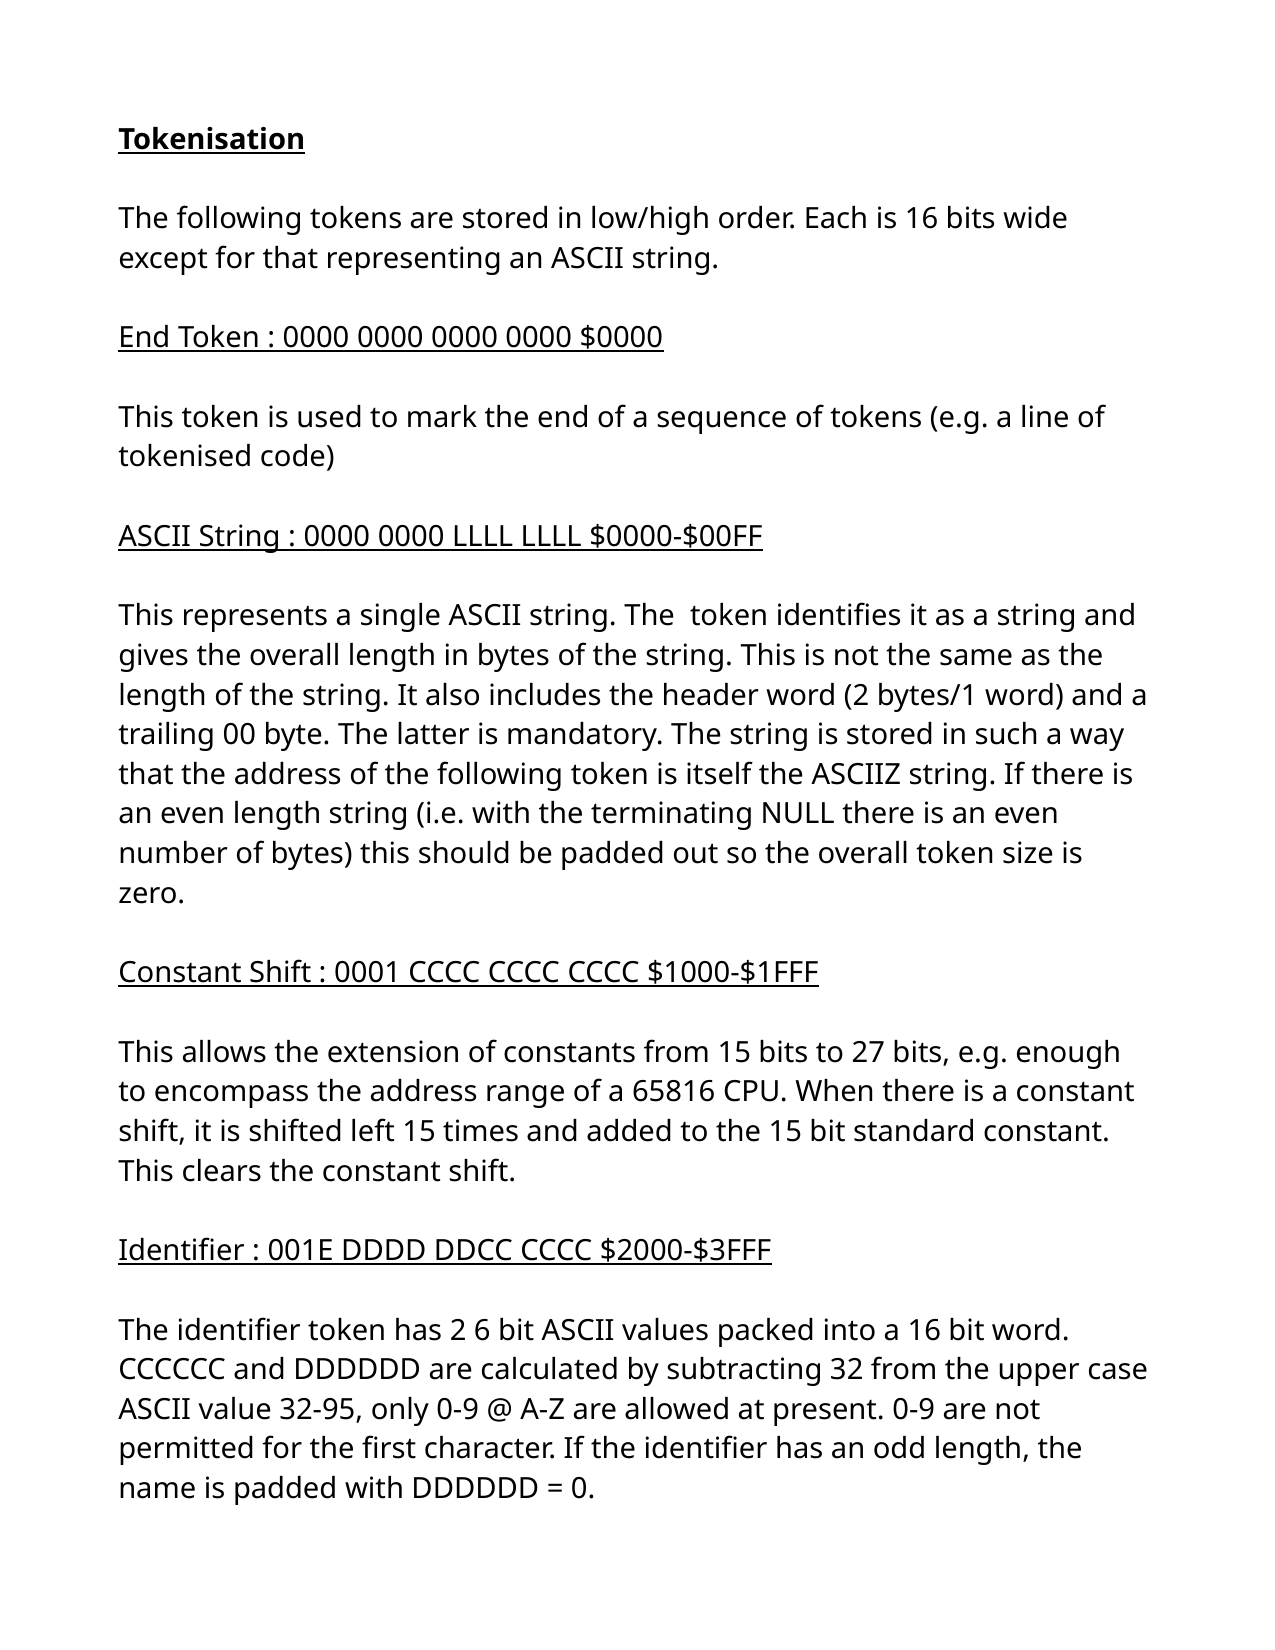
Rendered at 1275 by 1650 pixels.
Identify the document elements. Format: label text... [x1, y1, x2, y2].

text The following tokens are stored in low/high order. Each is 16 bits wide except for that representing an ASCII string. [118, 197, 1157, 277]
text ASCII String : 0000 0000 LLLL LLLL $0000-$00FF [118, 515, 1157, 555]
text End Token : 0000 0000 0000 0000 $0000 [118, 317, 1157, 356]
text This represents a single ASCII string. The token identifies it as a string and gives the overall length in bytes of the string. This is not the same as the length of the string. It also includes the header word (2 bytes/1 word) and a trailing 00 byte. The latter is mandatory. The string is stored in such a way that the address of the following token is itself the ASCIIZ string. If there is an even length string (i.e. with the terminating NULL there is an even number of bytes) this should be padded out so the overall token size is zero. [118, 594, 1157, 912]
text Tokenisation [118, 118, 1157, 158]
text This allows the extension of constants from 15 bits to 27 bits, e.g. enough to encompass the address range of a 65816 CPU. When there is a constant shift, it is shifted left 15 times and added to the 15 bit standard constant. This clears the constant shift. [118, 1031, 1157, 1190]
text Constant Shift : 0001 CCCC CCCC CCCC $1000-$1FFF [118, 952, 1157, 991]
text This token is used to mark the end of a sequence of tokens (e.g. a line of tokenised code) [118, 396, 1157, 475]
text Identifier : 001E DDDD DDCC CCCC $2000-$3FFF [118, 1229, 1157, 1269]
text The identifier token has 2 6 bit ASCII values packed into a 16 bit word. CCCCCC and DDDDDD are calculated by subtracting 32 from the upper case ASCII value 32-95, only 0-9 @ A-Z are allowed at present. 0-9 are not permitted for the first character. If the identifier has an odd length, the name is padded with DDDDDD = 0. [118, 1309, 1157, 1507]
